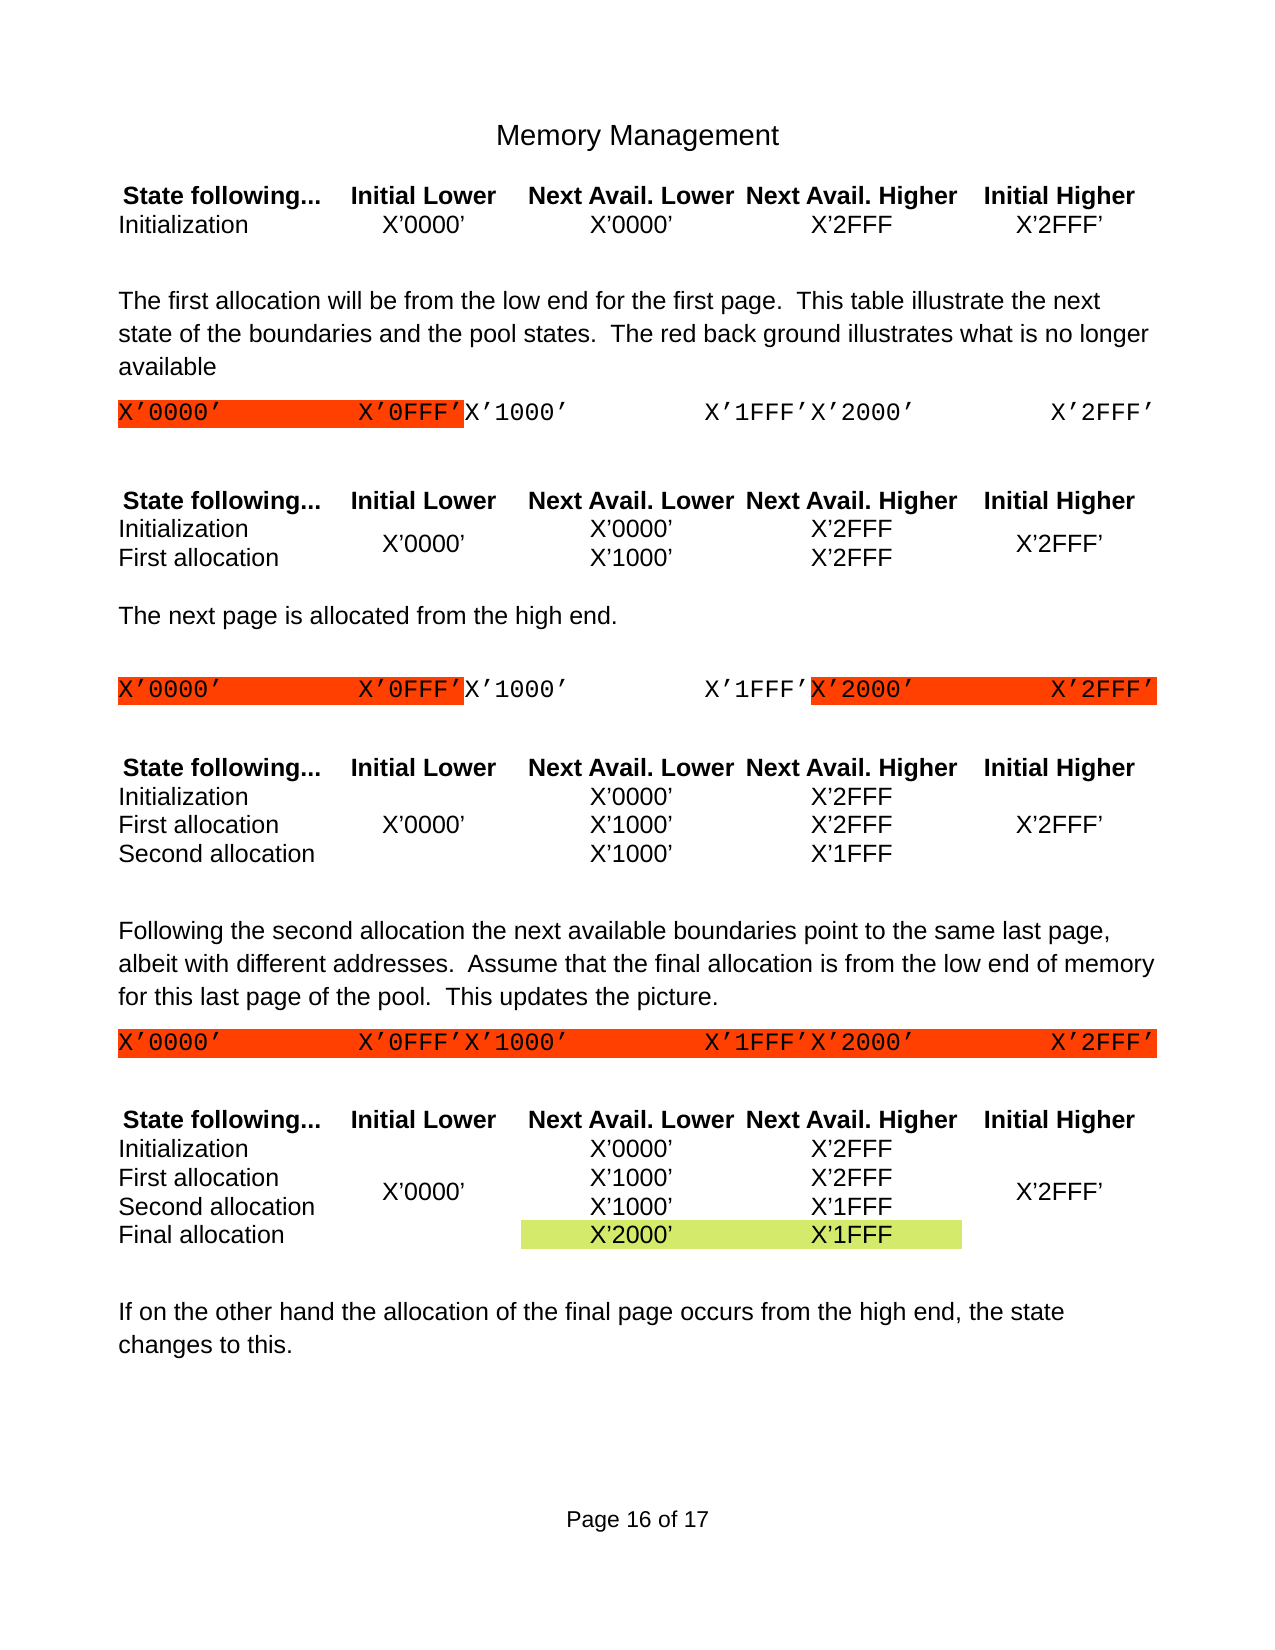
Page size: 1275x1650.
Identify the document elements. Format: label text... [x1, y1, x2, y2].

table_header X’0000’ X’0FFF’ [118, 400, 464, 428]
table_header Initial Lower [326, 486, 521, 514]
table_header Initial Higher [962, 181, 1157, 210]
table_cell X’2FFF’ [962, 782, 1157, 868]
table_cell X’1FFF [741, 1220, 962, 1249]
table_cell Second allocation [118, 1191, 326, 1220]
table_header X’1000’ X’1FFF’ [464, 677, 811, 705]
table_cell X’1000’ [521, 839, 741, 868]
table_header X’0000’ X’0FFF’ [118, 1029, 464, 1058]
table_cell X’1000’ [521, 811, 741, 839]
table_cell X’0000’ [521, 210, 741, 239]
table_cell X’2FFF’ [962, 515, 1157, 572]
table_cell X’1000’ [521, 543, 741, 572]
text The next page is allocated from the high end. [118, 601, 1157, 629]
table_cell Initialization [118, 210, 326, 239]
table_cell X’0000’ [521, 1134, 741, 1163]
text The first allocation will be from the low end for the first page. This table illustrate the next state of the boundaries and the pool states. The red back ground illustrates what is no longer available [118, 286, 1157, 381]
table_header Initial Higher [962, 486, 1157, 514]
table_cell X’0000’ [326, 515, 521, 572]
table_cell X’1FFF [741, 1191, 962, 1220]
table_cell Final allocation [118, 1220, 326, 1249]
table_cell First allocation [118, 1163, 326, 1191]
table_header Next Avail. Higher [741, 181, 962, 210]
table_cell X’0000’ [326, 782, 521, 868]
table_header X’2000’ X’2FFF’ [811, 1029, 1157, 1058]
table_cell Initialization [118, 782, 326, 811]
table_cell X’0000’ [326, 1134, 521, 1249]
table_cell X’2FFF’ [962, 1134, 1157, 1249]
table_cell Second allocation [118, 839, 326, 868]
table_cell X’2FFF [741, 1134, 962, 1163]
table_header Initial Lower [326, 1105, 521, 1134]
table_header X’1000’ X’1FFF’ [464, 400, 811, 428]
table_cell X’0000’ [326, 210, 521, 239]
table_cell X’2000’ [521, 1220, 741, 1249]
table_cell X’0000’ [521, 515, 741, 543]
table_header Next Avail. Lower [521, 486, 741, 514]
table_header State following... [118, 1105, 326, 1134]
table_header State following... [118, 753, 326, 782]
table_cell X’1FFF [741, 839, 962, 868]
table_cell X’2FFF [741, 515, 962, 543]
table_cell X’0000’ [521, 782, 741, 811]
table_header Next Avail. Lower [521, 181, 741, 210]
table_header State following... [118, 486, 326, 514]
table_cell X’2FFF [741, 543, 962, 572]
text If on the other hand the allocation of the final page occurs from the high end, the state changes to this. [118, 1297, 1157, 1358]
text Following the second allocation the next available boundaries point to the same last page, albeit with different addresses. Assume that the final allocation is from the low end of memory for this last page of the pool. This updates the picture. [118, 916, 1157, 1010]
table_cell Initialization [118, 515, 326, 543]
table_cell First allocation [118, 543, 326, 572]
table_cell X’1000’ [521, 1163, 741, 1191]
table_cell X’1000’ [521, 1191, 741, 1220]
table_cell X’2FFF [741, 1163, 962, 1191]
table_header Next Avail. Higher [741, 486, 962, 514]
table_cell First allocation [118, 811, 326, 839]
table_header X’2000’ X’2FFF’ [811, 400, 1157, 428]
table_header Initial Lower [326, 181, 521, 210]
table_header Initial Higher [962, 753, 1157, 782]
table_header Next Avail. Lower [521, 753, 741, 782]
table_cell X’2FFF [741, 782, 962, 811]
table_cell X’2FFF [741, 210, 962, 239]
table_cell X’2FFF’ [962, 210, 1157, 239]
table_header Next Avail. Lower [521, 1105, 741, 1134]
table_header State following... [118, 181, 326, 210]
table_header Initial Lower [326, 753, 521, 782]
table_header X’1000’ X’1FFF’ [464, 1029, 811, 1058]
table_header X’0000’ X’0FFF’ [118, 677, 464, 705]
table_header X’2000’ X’2FFF’ [811, 677, 1157, 705]
table_cell Initialization [118, 1134, 326, 1163]
table_header Next Avail. Higher [741, 1105, 962, 1134]
table_cell X’2FFF [741, 811, 962, 839]
table_header Initial Higher [962, 1105, 1157, 1134]
table_header Next Avail. Higher [741, 753, 962, 782]
